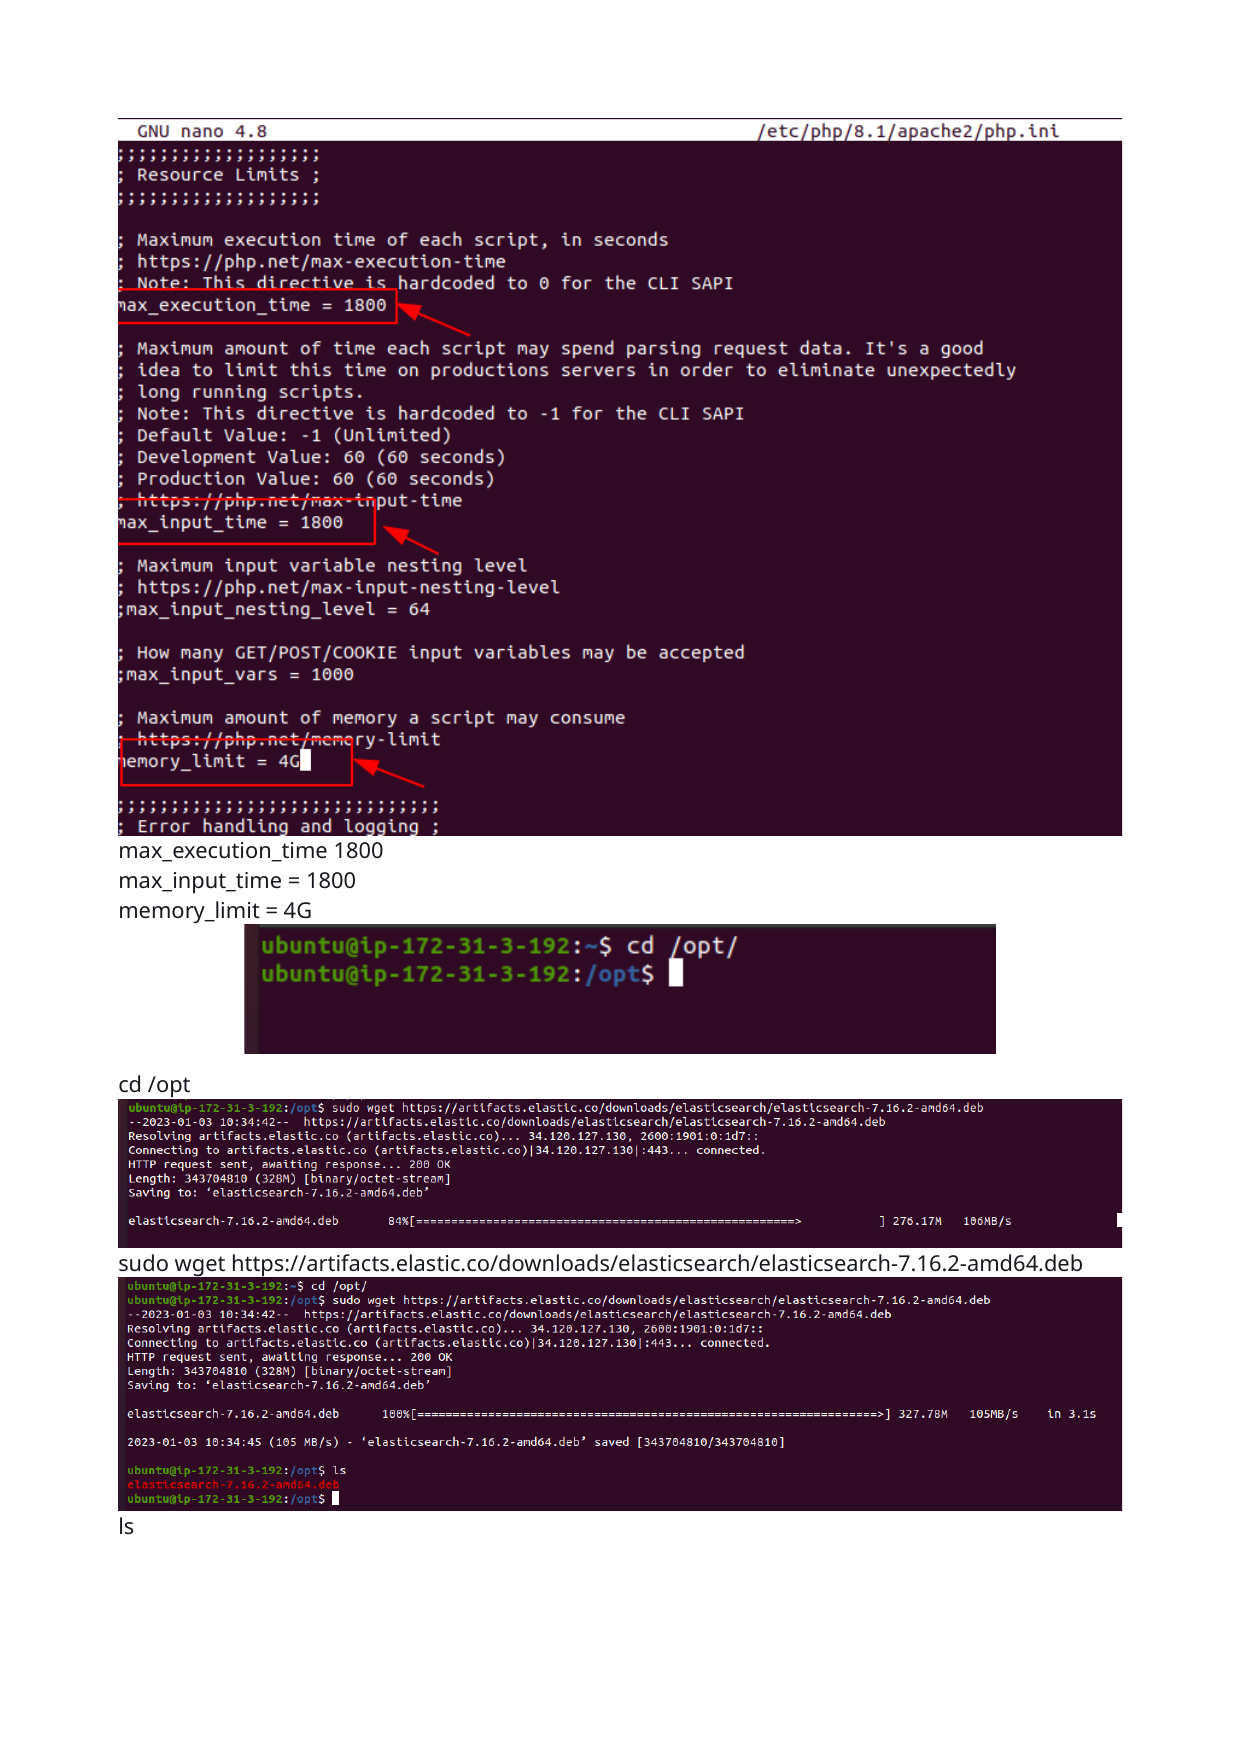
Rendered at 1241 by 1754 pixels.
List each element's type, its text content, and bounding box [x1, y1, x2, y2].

text cd /opt [118, 1069, 1122, 1099]
picture [118, 1277, 1123, 1511]
picture [118, 1099, 1123, 1248]
text max_execution_time 1800 [118, 836, 1122, 865]
text ls [118, 1511, 1122, 1540]
text memory_limit = 4G [118, 895, 1122, 924]
text max_input_time = 1800 [118, 865, 1122, 895]
text sudo wget https://artifacts.elastic.co/downloads/elasticsearch/elasticsearch-7.16.2-amd64.deb [118, 1248, 1122, 1277]
picture [118, 118, 1123, 836]
picture [244, 924, 996, 1054]
